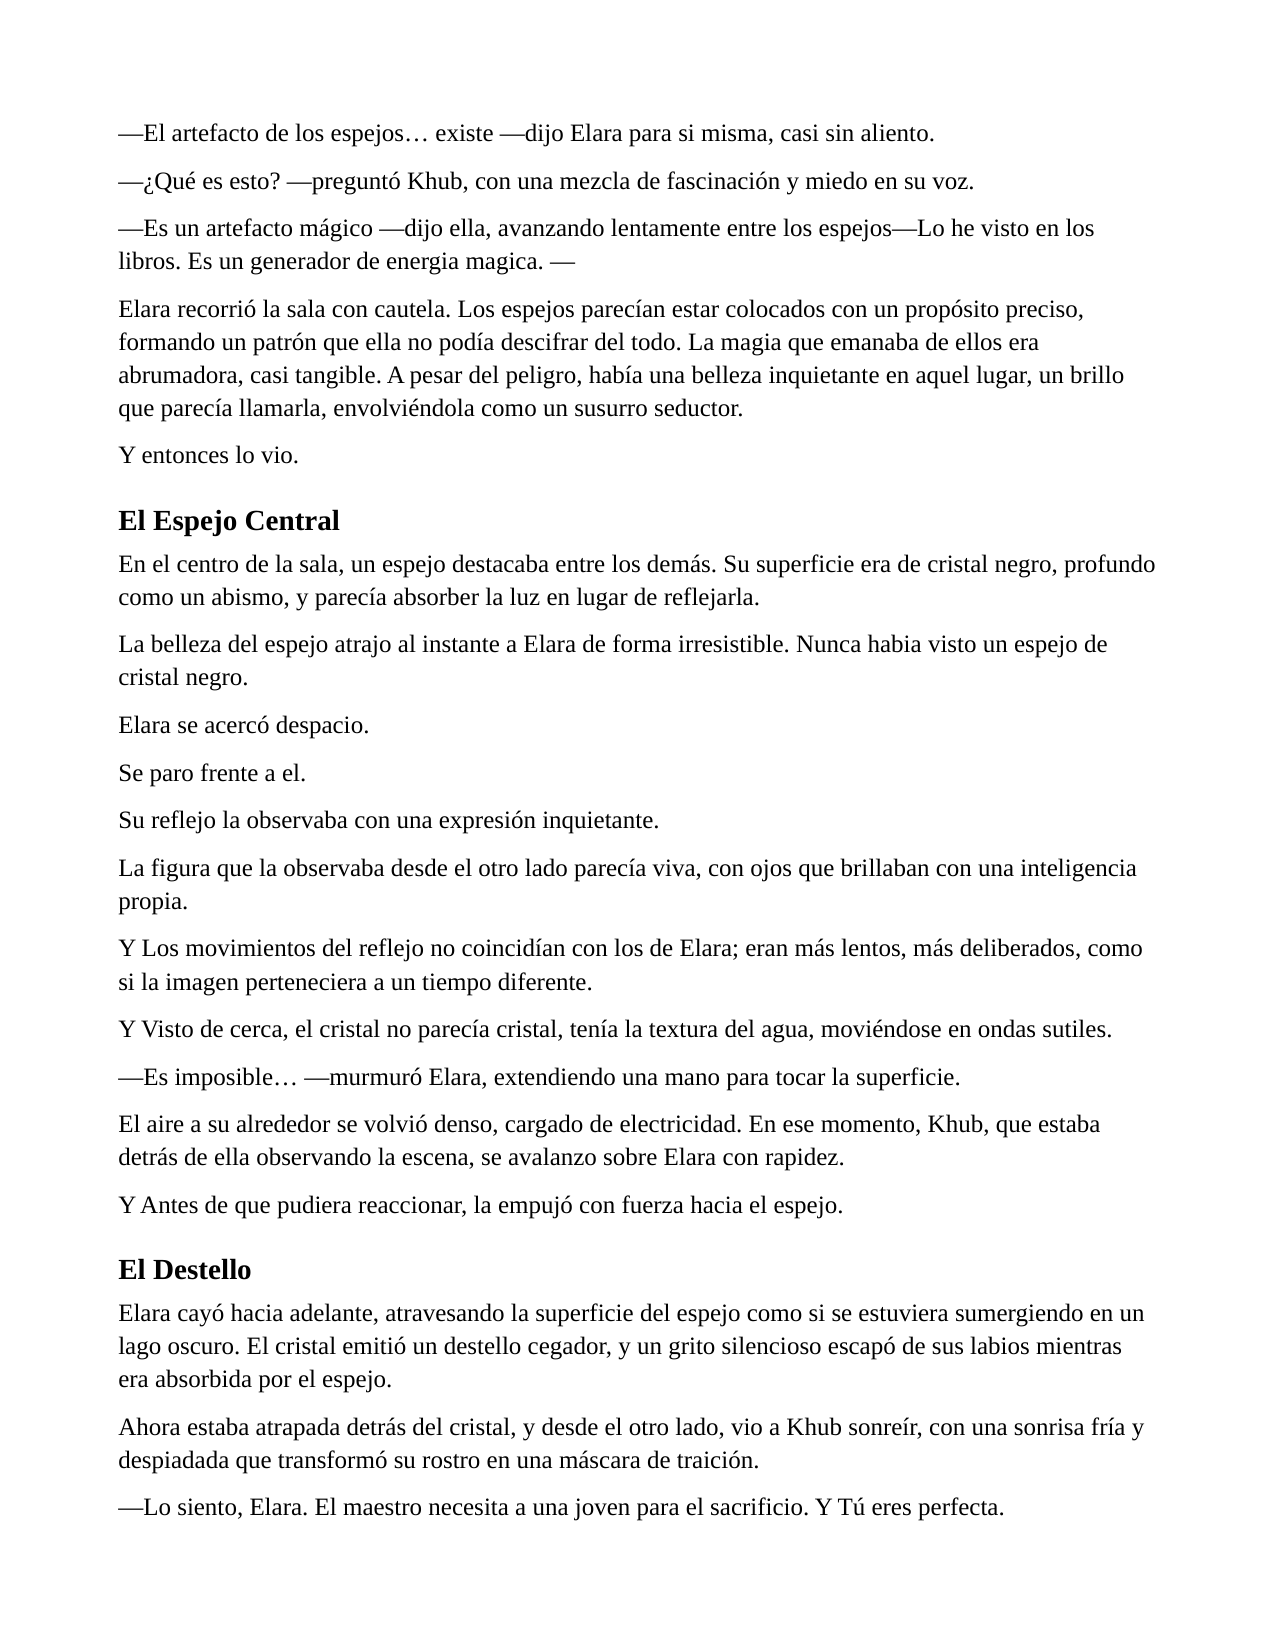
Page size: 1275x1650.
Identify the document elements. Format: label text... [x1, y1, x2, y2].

text —Es imposible… —murmuró Elara, extendiendo una mano para tocar la superficie. [118, 1062, 1157, 1091]
text Elara cayó hacia adelante, atravesando la superficie del espejo como si se estuviera sumergiendo en un lago oscuro. El cristal emitió un destello cegador, y un grito silencioso escapó de sus labios mientras era absorbida por el espejo. [118, 1298, 1157, 1393]
text —Lo siento, Elara. El maestro necesita a una joven para el sacrificio. Y Tú eres perfecta. [118, 1492, 1157, 1521]
text Elara se acercó despacio. [118, 710, 1157, 739]
text En el centro de la sala, un espejo destacaba entre los demás. Su superficie era de cristal negro, profundo como un abismo, y parecía absorber la luz en lugar de reflejarla. [118, 549, 1157, 611]
subtitle El Espejo Central [118, 503, 1157, 536]
text El aire a su alrededor se volvió denso, cargado de electricidad. En ese momento, Khub, que estaba detrás de ella observando la escena, se avalanzo sobre Elara con rapidez. [118, 1109, 1157, 1171]
text Y Visto de cerca, el cristal no parecía cristal, tenía la textura del agua, moviéndose en ondas sutiles. [118, 1014, 1157, 1043]
text Ahora estaba atrapada detrás del cristal, y desde el otro lado, vio a Khub sonreír, con una sonrisa fría y despiadada que transformó su rostro en una máscara de traición. [118, 1412, 1157, 1474]
text —¿Qué es esto? —preguntó Khub, con una mezcla de fascinación y miedo en su voz. [118, 166, 1157, 194]
text Su reflejo la observaba con una expresión inquietante. [118, 805, 1157, 834]
text —Es un artefacto mágico —dijo ella, avanzando lentamente entre los espejos—Lo he visto en los libros. Es un generador de energia magica. — [118, 213, 1157, 275]
text —El artefacto de los espejos… existe —dijo Elara para si misma, casi sin aliento. [118, 118, 1157, 147]
text Y Antes de que pudiera reaccionar, la empujó con fuerza hacia el espejo. [118, 1190, 1157, 1219]
text La figura que la observaba desde el otro lado parecía viva, con ojos que brillaban con una inteligencia propia. [118, 853, 1157, 915]
text La belleza del espejo atrajo al instante a Elara de forma irresistible. Nunca habia visto un espejo de cristal negro. [118, 629, 1157, 691]
text Y Los movimientos del reflejo no coincidían con los de Elara; eran más lentos, más deliberados, como si la imagen perteneciera a un tiempo diferente. [118, 933, 1157, 995]
text Elara recorrió la sala con cautela. Los espejos parecían estar colocados con un propósito preciso, formando un patrón que ella no podía descifrar del todo. La magia que emanaba de ellos era abrumadora, casi tangible. A pesar del peligro, había una belleza inquietante en aquel lugar, un brillo que parecía llamarla, envolviéndola como un susurro seductor. [118, 294, 1157, 422]
text Se paro frente a el. [118, 758, 1157, 786]
subtitle El Destello [118, 1252, 1157, 1286]
text Y entonces lo vio. [118, 441, 1157, 469]
